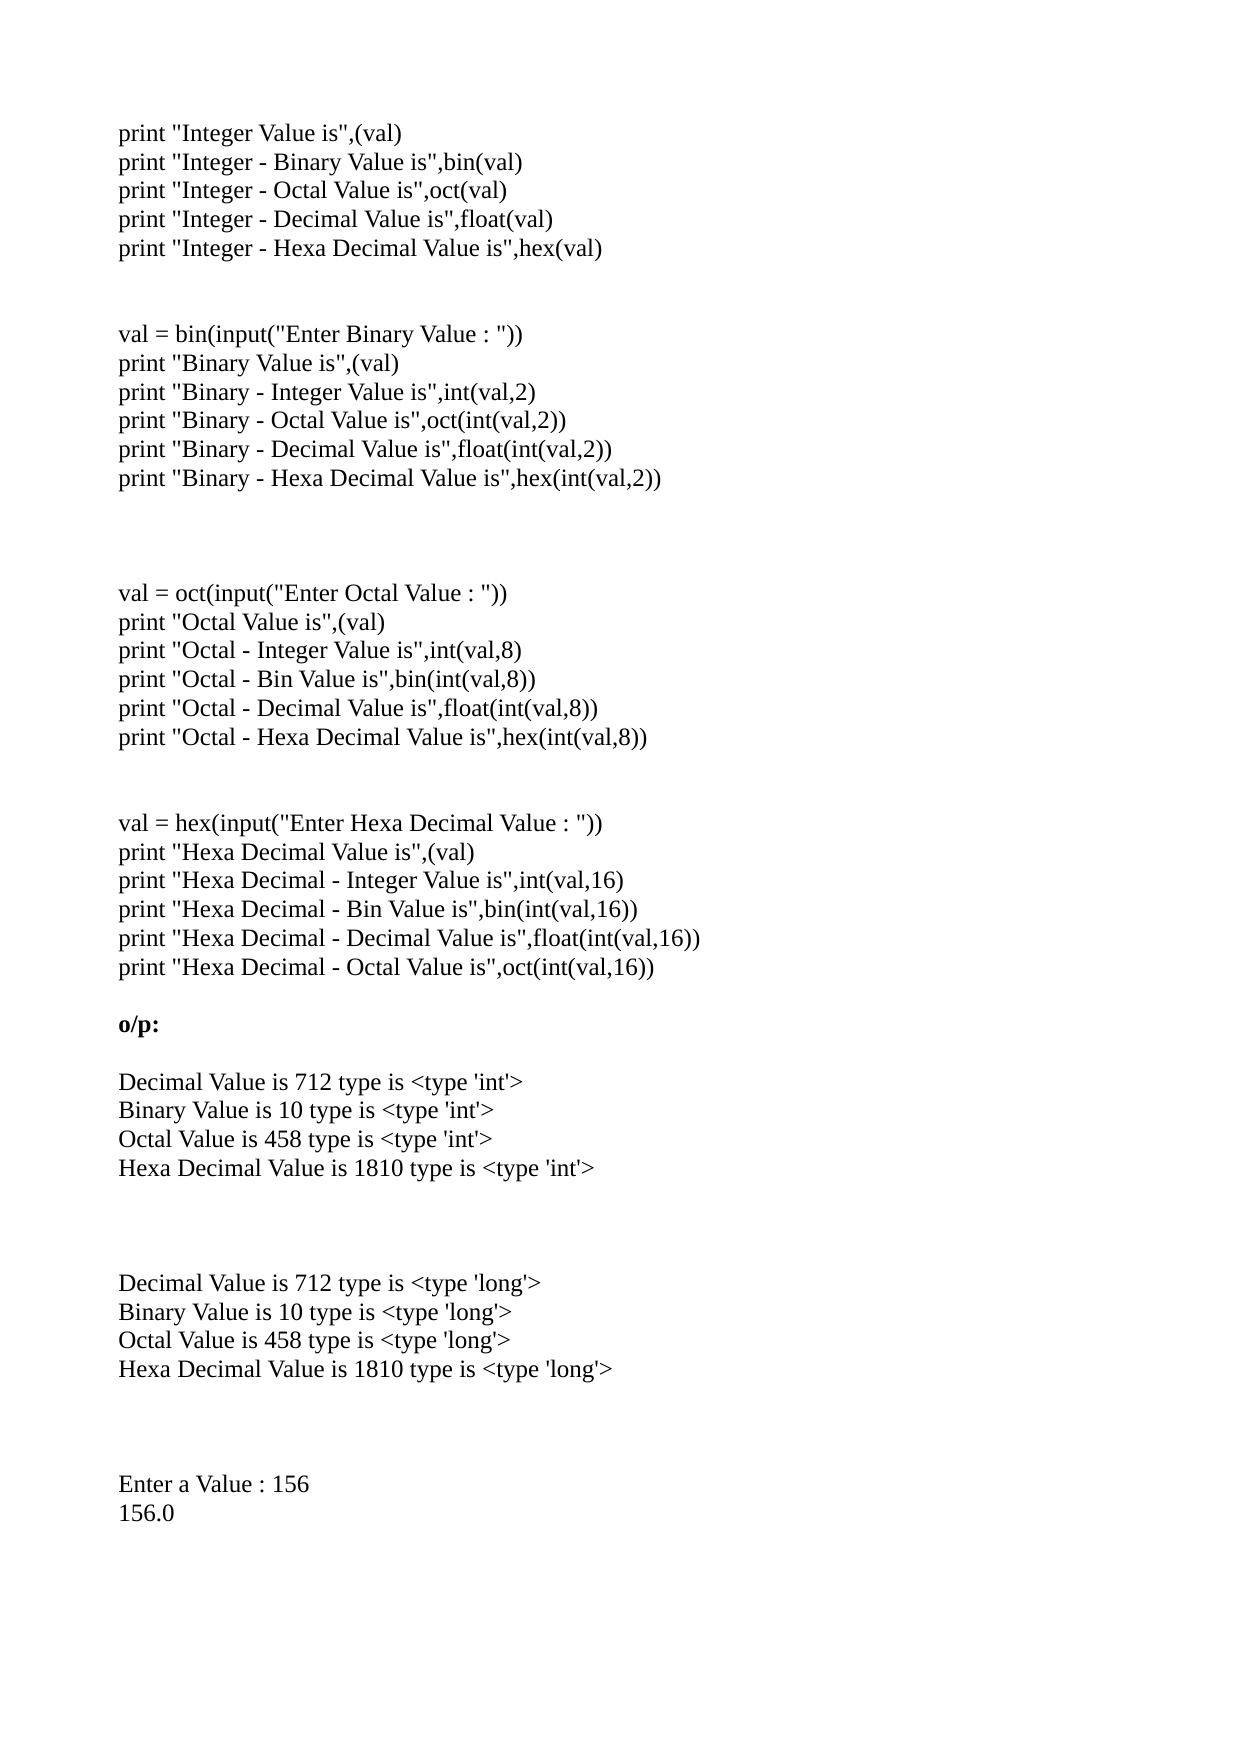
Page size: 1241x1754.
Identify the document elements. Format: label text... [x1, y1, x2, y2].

text print "Octal - Bin Value is",bin(int(val,8)) [118, 664, 1122, 693]
text print "Octal Value is",(val) [118, 607, 1122, 636]
text Hexa Decimal Value is 1810 type is <type 'long'> [118, 1354, 1122, 1383]
text val = hex(input("Enter Hexa Decimal Value : ")) [118, 808, 1122, 837]
text print "Integer Value is",(val) [118, 118, 1122, 147]
text print "Octal - Decimal Value is",float(int(val,8)) [118, 693, 1122, 722]
text print "Hexa Decimal Value is",(val) [118, 837, 1122, 866]
text print "Integer - Binary Value is",bin(val) [118, 147, 1122, 176]
text Octal Value is 458 type is <type 'long'> [118, 1326, 1122, 1354]
text print "Integer - Decimal Value is",float(val) [118, 204, 1122, 233]
text 156.0 [118, 1498, 1122, 1527]
text print "Binary - Hexa Decimal Value is",hex(int(val,2)) [118, 463, 1122, 492]
text o/p: [118, 1009, 1122, 1038]
text print "Hexa Decimal - Octal Value is",oct(int(val,16)) [118, 952, 1122, 981]
text print "Octal - Hexa Decimal Value is",hex(int(val,8)) [118, 722, 1122, 751]
text val = bin(input("Enter Binary Value : ")) [118, 319, 1122, 348]
text Hexa Decimal Value is 1810 type is <type 'int'> [118, 1153, 1122, 1182]
text print "Hexa Decimal - Integer Value is",int(val,16) [118, 866, 1122, 894]
text Binary Value is 10 type is <type 'int'> [118, 1096, 1122, 1124]
text Enter a Value : 156 [118, 1469, 1122, 1498]
text print "Integer - Hexa Decimal Value is",hex(val) [118, 233, 1122, 262]
text print "Binary - Integer Value is",int(val,2) [118, 377, 1122, 406]
text print "Binary - Decimal Value is",float(int(val,2)) [118, 434, 1122, 463]
text print "Octal - Integer Value is",int(val,8) [118, 636, 1122, 664]
text Decimal Value is 712 type is <type 'long'> [118, 1268, 1122, 1297]
text print "Binary - Octal Value is",oct(int(val,2)) [118, 406, 1122, 434]
text print "Hexa Decimal - Bin Value is",bin(int(val,16)) [118, 894, 1122, 923]
text print "Hexa Decimal - Decimal Value is",float(int(val,16)) [118, 923, 1122, 952]
text print "Binary Value is",(val) [118, 348, 1122, 377]
text val = oct(input("Enter Octal Value : ")) [118, 578, 1122, 607]
text Octal Value is 458 type is <type 'int'> [118, 1124, 1122, 1153]
text Decimal Value is 712 type is <type 'int'> [118, 1067, 1122, 1096]
text print "Integer - Octal Value is",oct(val) [118, 176, 1122, 204]
text Binary Value is 10 type is <type 'long'> [118, 1297, 1122, 1326]
